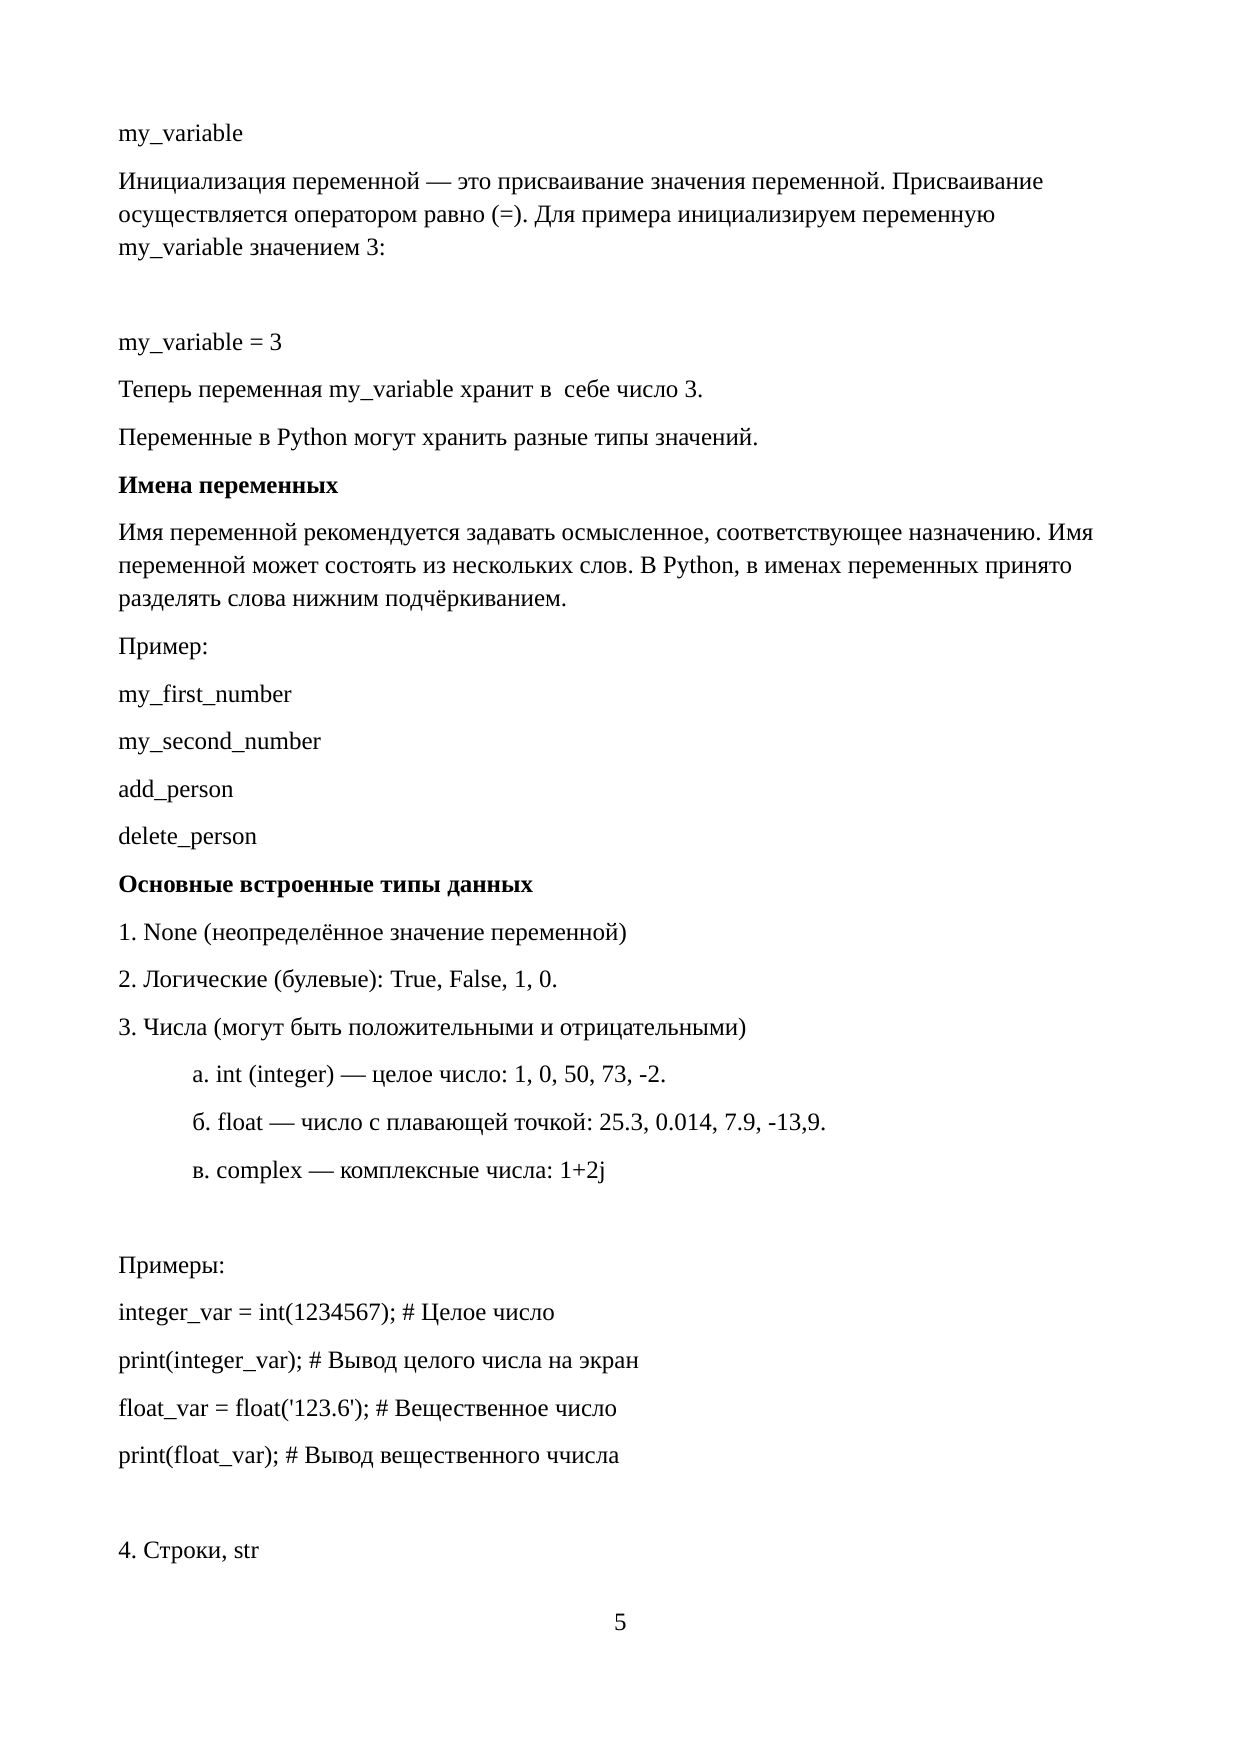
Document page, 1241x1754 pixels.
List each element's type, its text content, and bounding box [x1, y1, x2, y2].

text 2. Логические (булевые): True, False, 1, 0. [118, 964, 1122, 993]
text print(float_var); # Вывод вещественного ччисла [118, 1440, 1122, 1469]
text Пример: [118, 631, 1122, 660]
text б. float — число с плавающей точкой: 25.3, 0.014, 7.9, -13,9. [118, 1107, 1122, 1136]
text 1. None (неопределённое значение переменной) [118, 917, 1122, 945]
text а. int (integer) — целое число: 1, 0, 50, 73, -2. [118, 1059, 1122, 1088]
text 3. Числа (могут быть положительными и отрицательными) [118, 1012, 1122, 1041]
text Имена переменных [118, 470, 1122, 498]
text my_variable = 3 [118, 327, 1122, 356]
text в. complex — комплексные числа: 1+2j [118, 1155, 1122, 1183]
text Примеры: [118, 1250, 1122, 1279]
text Переменные в Python могут хранить разные типы значений. [118, 422, 1122, 451]
text add_person [118, 774, 1122, 803]
text delete_person [118, 821, 1122, 850]
text Основные встроенные типы данных [118, 869, 1122, 898]
text print(integer_var); # Вывод целого числа на экран [118, 1345, 1122, 1374]
text my_first_number [118, 679, 1122, 707]
text Инициализация переменной — это присваивание значения переменной. Присваивание осуществляется оператором равно (=). Для примера инициализируем переменную my_variable значением 3: [118, 166, 1122, 261]
text 4. Строки, str [118, 1536, 1122, 1564]
text Имя переменной рекомендуется задавать осмысленное, соответствующее назначению. Имя переменной может состоять из нескольких слов. В Python, в именах переменных принято разделять слова нижним подчёркиванием. [118, 517, 1122, 612]
text float_var = float('123.6'); # Вещественное число [118, 1393, 1122, 1421]
text integer_var = int(1234567); # Целое число [118, 1297, 1122, 1326]
text Теперь переменная my_variable хранит в себе число 3. [118, 374, 1122, 403]
text my_variable [118, 118, 1122, 147]
text my_second_number [118, 726, 1122, 755]
